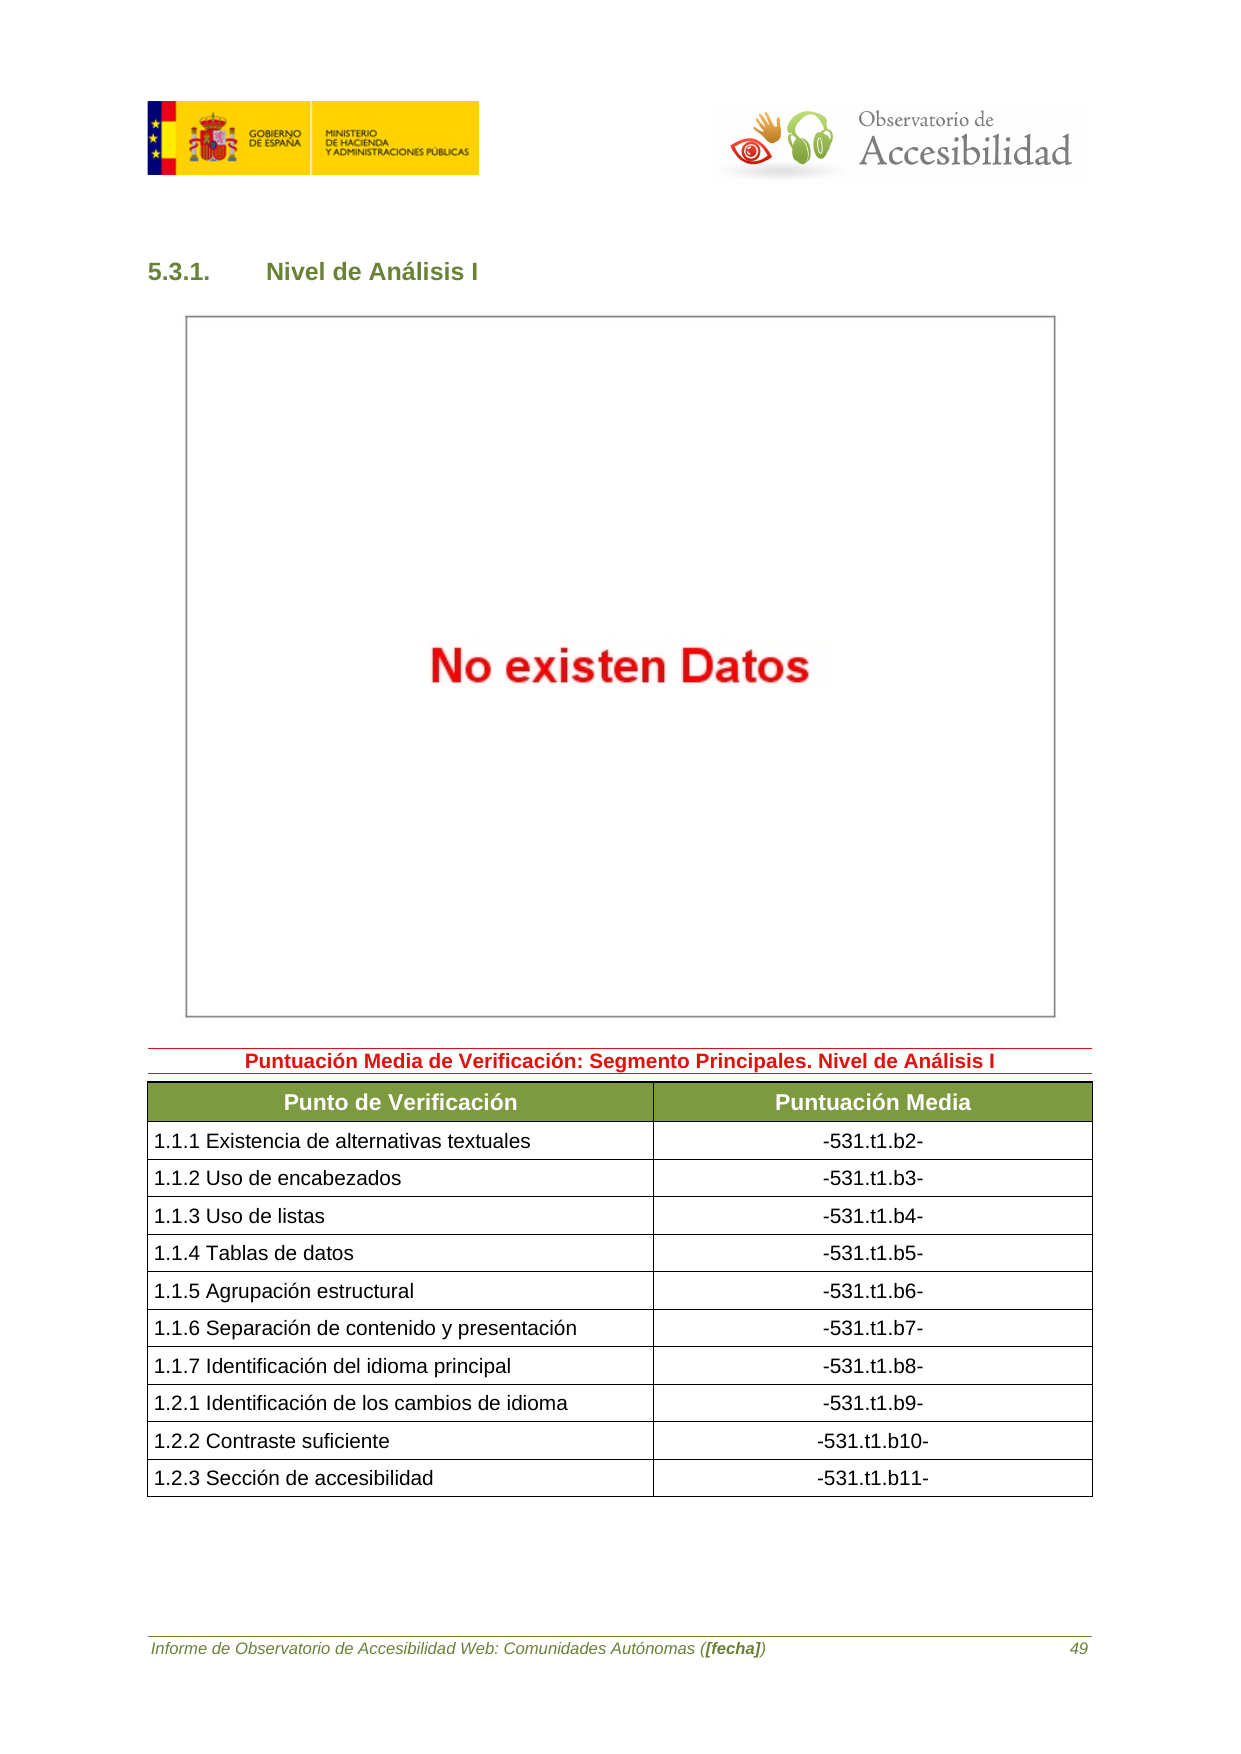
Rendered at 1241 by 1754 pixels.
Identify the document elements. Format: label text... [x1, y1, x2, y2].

picture [147, 101, 479, 175]
table_cell 1.1.4 Tablas de datos [148, 1235, 653, 1271]
picture [710, 102, 1086, 185]
table_cell -531.t1.b10- [654, 1422, 1092, 1459]
picture [178, 313, 1062, 1024]
table_cell 1.1.5 Agrupación estructural [148, 1272, 653, 1309]
table_cell -531.t1.b7- [654, 1310, 1092, 1346]
table_cell 1.2.1 Identificación de los cambios de idioma [148, 1385, 653, 1421]
table_cell -531.t1.b8- [654, 1347, 1092, 1384]
table_cell 1.2.2 Contraste suficiente [148, 1422, 653, 1459]
table_header Puntuación Media [654, 1083, 1092, 1121]
table_cell -531.t1.b2- [654, 1122, 1092, 1159]
table_cell -531.t1.b4- [654, 1197, 1092, 1234]
table_cell 1.1.3 Uso de listas [148, 1197, 653, 1234]
table_cell 1.1.6 Separación de contenido y presentación [148, 1310, 653, 1346]
table_cell -531.t1.b5- [654, 1235, 1092, 1271]
table_header Punto de Verificación [148, 1083, 653, 1121]
text Puntuación Media de Verificación: Segmento Principales. Nivel de Análisis I [148, 1049, 1092, 1073]
table_cell 1.2.3 Sección de accesibilidad [148, 1460, 653, 1496]
table_cell -531.t1.b6- [654, 1272, 1092, 1309]
table_cell -531.t1.b3- [654, 1160, 1092, 1196]
subtitle Nivel de Análisis I [148, 257, 1092, 286]
table_cell -531.t1.b9- [654, 1385, 1092, 1421]
table_cell -531.t1.b11- [654, 1460, 1092, 1496]
table_cell 1.1.2 Uso de encabezados [148, 1160, 653, 1196]
table_cell 1.1.1 Existencia de alternativas textuales [148, 1122, 653, 1159]
table_cell 1.1.7 Identificación del idioma principal [148, 1347, 653, 1384]
